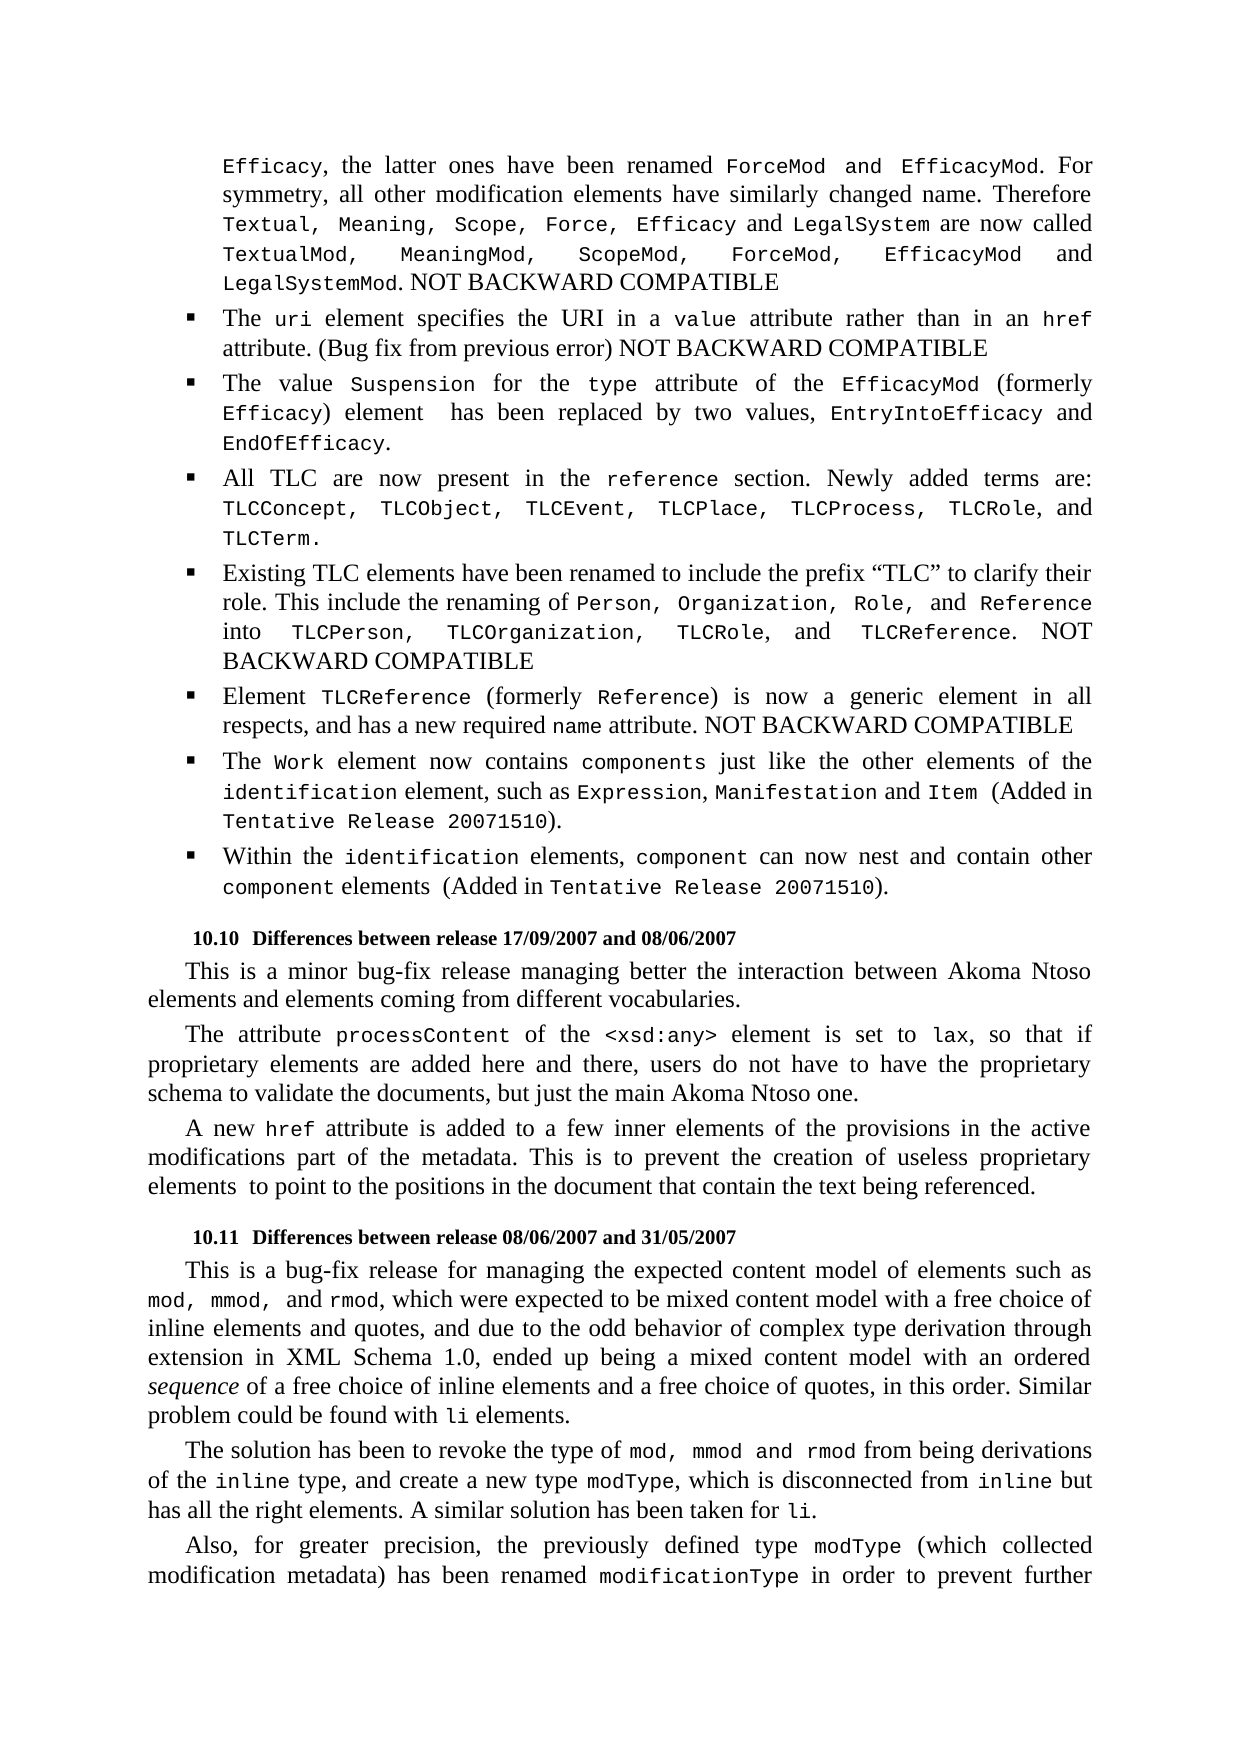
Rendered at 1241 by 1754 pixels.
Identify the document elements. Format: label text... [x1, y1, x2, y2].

text The attribute processContent of the <xsd:any> element is set to lax, so that if proprietary elements are added here and there, users do not have to have the proprietary schema to validate the documents, but just the main Akoma Ntoso one. [148, 1019, 1092, 1107]
text The solution has been to revoke the type of mod, mmod and rmod from being derivations of the inline type, and create a new type modType, which is disconnected from inline but has all the right elements. A similar solution has been taken for li. [148, 1436, 1092, 1524]
list Efficacy, the latter ones have been renamed ForceMod and EfficacyMod. For symmetry, all other modification elements have similarly changed name. Therefore Textual, Meaning, Scope, Force, Efficacy and LegalSystem are now called TextualMod, MeaningMod, ScopeMod, ForceMod, EfficacyMod and LegalSystemMod. NOT BACKWARD COMPATIBLE [185, 150, 1092, 297]
text This is a minor bug-fix release managing better the interaction between Akoma Ntoso elements and elements coming from different vocabularies. [148, 956, 1092, 1013]
text A new href attribute is added to a few inner elements of the provisions in the active modifications part of the metadata. This is to prevent the creation of useless proprietary elements to point to the positions in the document that contain the text being referenced. [148, 1113, 1092, 1200]
list The value Suspension for the type attribute of the EfficacyMod (formerly Efficacy) element has been replaced by two values, EntryIntoEfficacy and EndOfEfficacy. [185, 368, 1092, 457]
list The Work element now contains components just like the other elements of the identification element, such as Expression, Manifestation and Item (Added in Tentative Release 20071510). [185, 746, 1092, 835]
subtitle Differences between release 17/09/2007 and 08/06/2007 [192, 925, 1092, 949]
list Within the identification elements, component can now nest and contain other component elements (Added in Tentative Release 20071510). [185, 841, 1092, 900]
text Also, for greater precision, the previously defined type modType (which collected modification metadata) has been renamed modificationType in order to prevent further [148, 1531, 1092, 1590]
list The uri element specifies the URI in a value attribute rather than in an href attribute. (Bug fix from previous error) NOT BACKWARD COMPATIBLE [185, 303, 1092, 362]
list Existing TLC elements have been renamed to include the prefix “TLC” to clarify their role. This include the renaming of Person, Organization, Role, and Reference into TLCPerson, TLCOrganization, TLCRole, and TLCReference. NOT BACKWARD COMPATIBLE [185, 558, 1092, 674]
text This is a bug-fix release for managing the expected content model of elements such as mod, mmod, and rmod, which were expected to be mixed content model with a free choice of inline elements and quotes, and due to the odd behavior of complex type derivation through extension in XML Schema 1.0, ended up being a mixed content model with an ordered sequence of a free choice of inline elements and a free choice of quotes, in this order. Similar problem could be found with li elements. [148, 1255, 1092, 1429]
list All TLC are now present in the reference section. Newly added terms are: TLCConcept, TLCObject, TLCEvent, TLCPlace, TLCProcess, TLCRole, and TLCTerm. [185, 463, 1092, 552]
subtitle Differences between release 08/06/2007 and 31/05/2007 [192, 1225, 1092, 1249]
list Element TLCReference (formerly Reference) is now a generic element in all respects, and has a new required name attribute. NOT BACKWARD COMPATIBLE [185, 681, 1092, 740]
